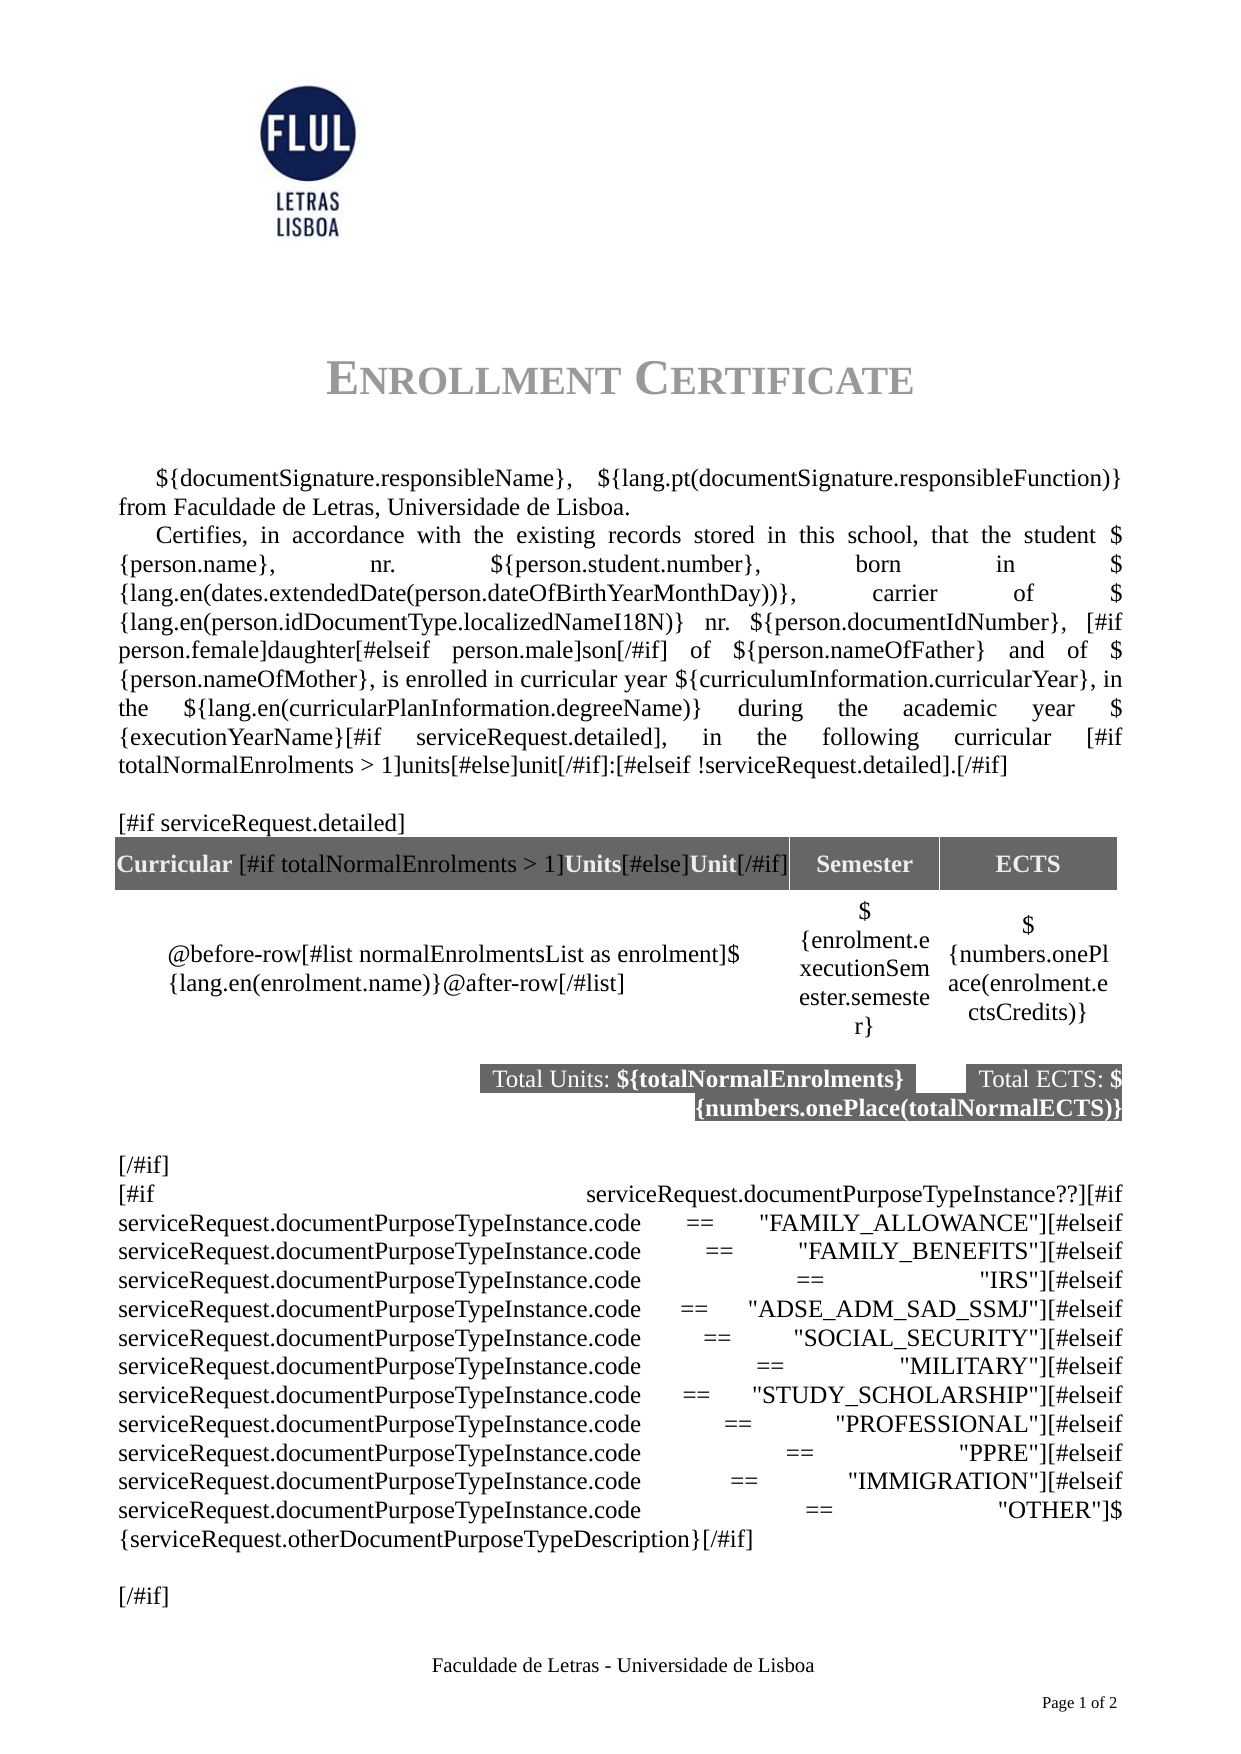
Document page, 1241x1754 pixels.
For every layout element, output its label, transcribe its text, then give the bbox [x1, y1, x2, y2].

table_header ECTS [940, 837, 1117, 890]
text [#if serviceRequest.documentPurposeTypeInstance??][#if serviceRequest.documentPurposeTypeInstance.code == "FAMILY_ALLOWANCE"][#elseif serviceRequest.documentPurposeTypeInstance.code == "FAMILY_BENEFITS"][#elseif serviceRequest.documentPurposeTypeInstance.code == "IRS"][#elseif serviceRequest.documentPurposeTypeInstance.code == "ADSE_ADM_SAD_SSMJ"][#elseif serviceRequest.documentPurposeTypeInstance.code == "SOCIAL_SECURITY"][#elseif serviceRequest.documentPurposeTypeInstance.code == "MILITARY"][#elseif serviceRequest.documentPurposeTypeInstance.code == "STUDY_SCHOLARSHIP"][#elseif serviceRequest.documentPurposeTypeInstance.code == "PROFESSIONAL"][#elseif serviceRequest.documentPurposeTypeInstance.code == "PPRE"][#elseif serviceRequest.documentPurposeTypeInstance.code == "IMMIGRATION"][#elseif serviceRequest.documentPurposeTypeInstance.code == "OTHER"]${serviceRequest.otherDocumentPurposeTypeDescription}[/#if] [118, 1179, 1122, 1553]
text [/#if] [118, 1581, 1122, 1610]
text [/#if] [118, 1150, 1122, 1179]
text ${documentSignature.responsibleName}, ${lang.pt(documentSignature.responsibleFunction)} from Faculdade de Letras, Universidade de Lisboa. [118, 463, 1122, 521]
table_cell ${numbers.onePlace(enrolment.ectsCredits)} [940, 890, 1117, 1046]
text Enrollment Certificate [118, 348, 1122, 406]
text Certifies, in accordance with the existing records stored in this school, that the student ${person.name}, nr. ${person.student.number}, born in ${lang.en(dates.extendedDate(person.dateOfBirthYearMonthDay))}, carrier of ${lang.en(person.idDocumentType.localizedNameI18N)} nr. ${person.documentIdNumber}, [#if person.female]daughter[#elseif person.male]son[/#if] of ${person.nameOfFather} and of ${person.nameOfMother}, is enrolled in curricular year ${curriculumInformation.curricularYear}, in the ${lang.en(curricularPlanInformation.degreeName)} during the academic year ${executionYearName}[#if serviceRequest.detailed], in the following curricular [#if totalNormalEnrolments > 1]units[#else]unit[/#if]:[#elseif !serviceRequest.detailed].[/#if] [118, 521, 1122, 779]
table_header Curricular [#if totalNormalEnrolments > 1]Units[#else]Unit[/#if] [115, 837, 789, 890]
picture [223, 78, 393, 248]
table_cell ${enrolment.executionSemester.semester} [790, 890, 939, 1046]
text [#if serviceRequest.detailed] [118, 808, 1122, 837]
table_cell @before-row[#list normalEnrolmentsList as enrolment]${lang.en(enrolment.name)}@after-row[/#list] [115, 890, 789, 1046]
text Total Units: ${totalNormalEnrolments} Total ECTS: ${numbers.onePlace(totalNormalECTS)} [118, 1064, 1122, 1121]
table_header Semester [790, 837, 939, 890]
